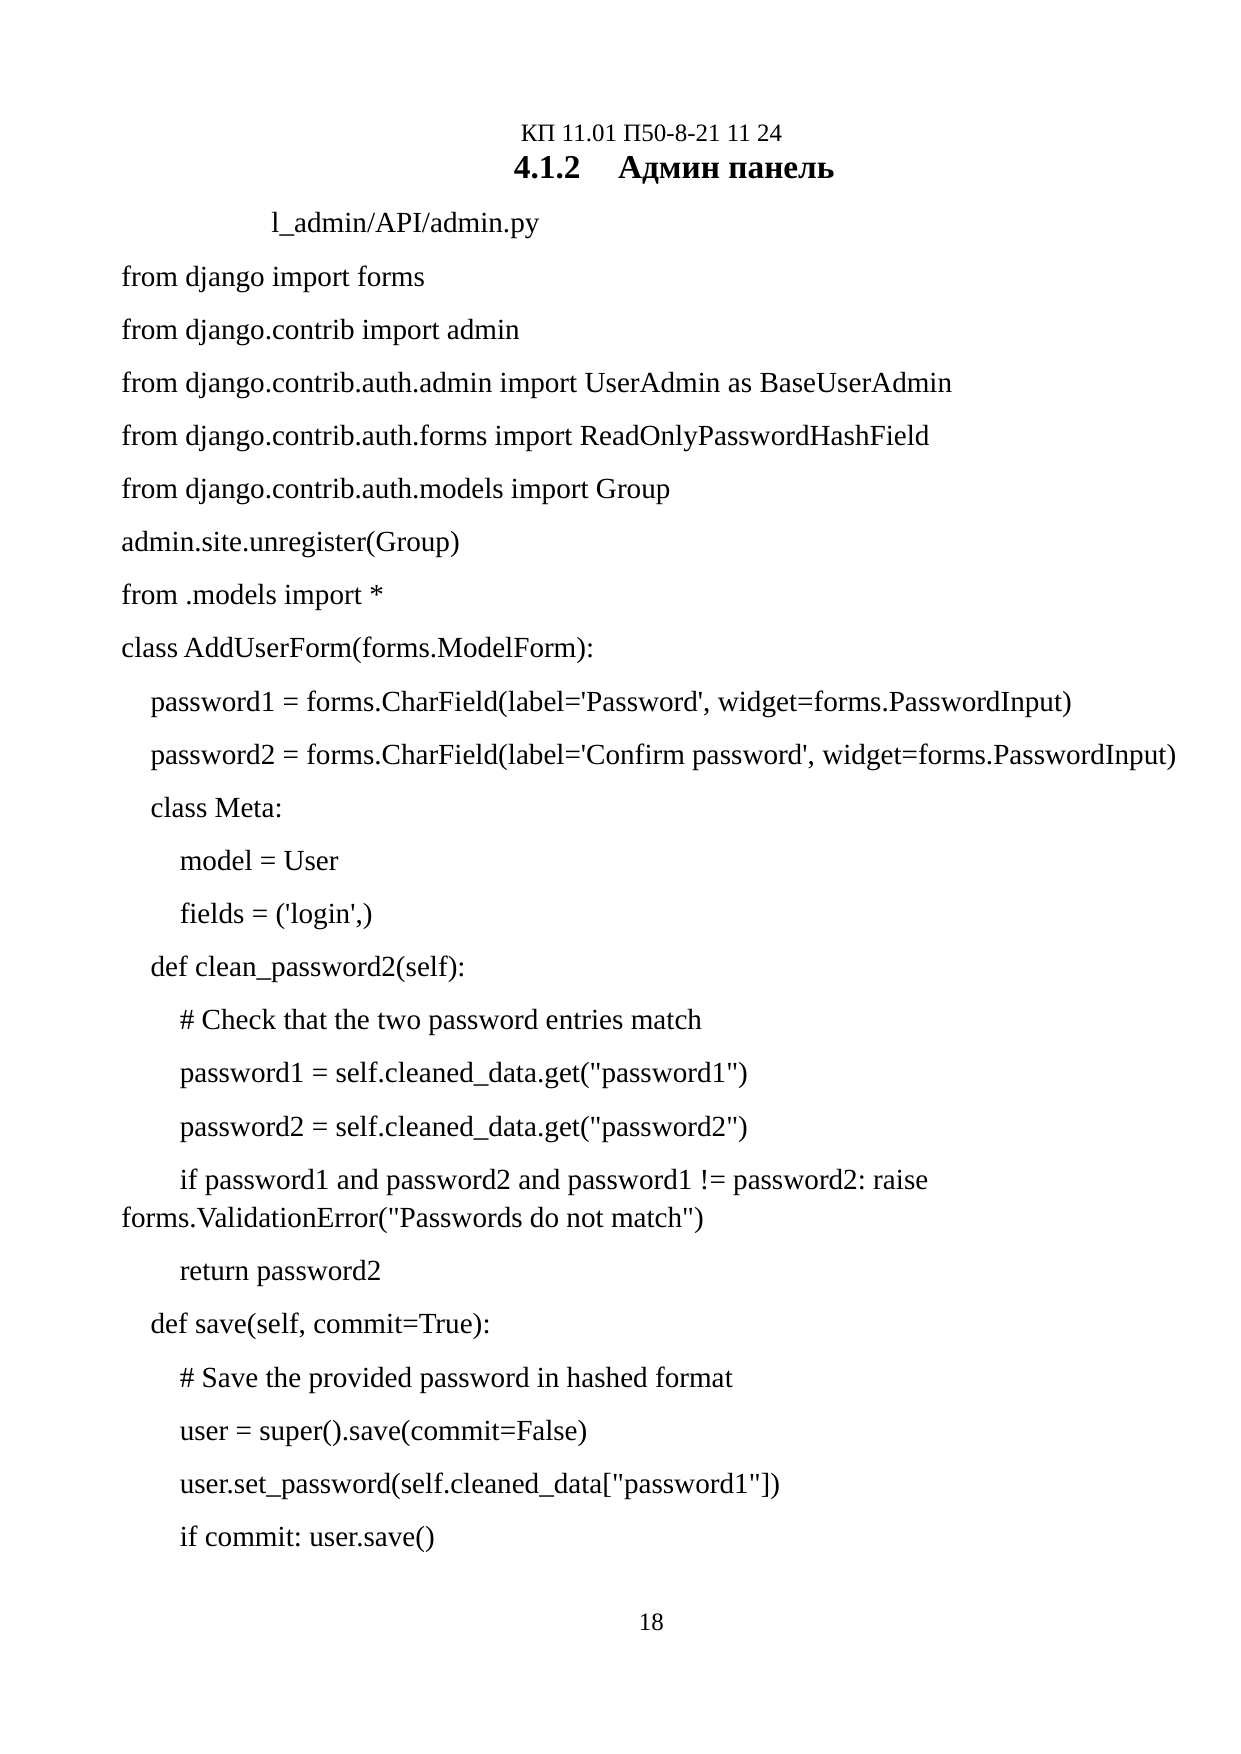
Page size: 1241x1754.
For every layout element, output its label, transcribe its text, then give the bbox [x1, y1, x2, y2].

text from .models import * [121, 577, 1181, 611]
text admin.site.unregister(Group) [121, 524, 1181, 558]
text user = super().save(commit=False) [121, 1413, 1181, 1446]
text from django.contrib.auth.forms import ReadOnlyPasswordHashField [121, 418, 1181, 452]
text model = User [121, 843, 1181, 877]
text # Check that the two password entries match [121, 1002, 1181, 1036]
text from django.contrib.auth.models import Group [121, 471, 1181, 505]
text def clean_password2(self): [121, 949, 1181, 983]
text from django.contrib.auth.admin import UserAdmin as BaseUserAdmin [121, 365, 1181, 398]
text if commit: user.save() [121, 1519, 1181, 1553]
text def save(self, commit=True): [121, 1307, 1181, 1340]
text fields = ('login',) [121, 896, 1181, 930]
text password2 = self.cleaned_data.get("password2") [121, 1109, 1181, 1142]
text password1 = forms.CharField(label='Password', widget=forms.PasswordInput) [121, 684, 1181, 717]
text # Save the provided password in hashed format [121, 1360, 1181, 1393]
text return password2 [121, 1253, 1181, 1287]
text class Meta: [121, 790, 1181, 823]
text password1 = self.cleaned_data.get("password1") [121, 1056, 1181, 1089]
text class AddUserForm(forms.ModelForm): [121, 631, 1181, 664]
text if password1 and password2 and password1 != password2: raise forms.ValidationError("Passwords do not match") [121, 1162, 1181, 1234]
list Админ панель [159, 147, 1181, 185]
text from django.contrib import admin [121, 312, 1181, 345]
text password2 = forms.CharField(label='Confirm password', widget=forms.PasswordInput) [121, 737, 1181, 770]
list l_admin/API/admin.py [234, 206, 1181, 239]
text from django import forms [121, 259, 1181, 292]
text user.set_password(self.cleaned_data["password1"]) [121, 1466, 1181, 1499]
